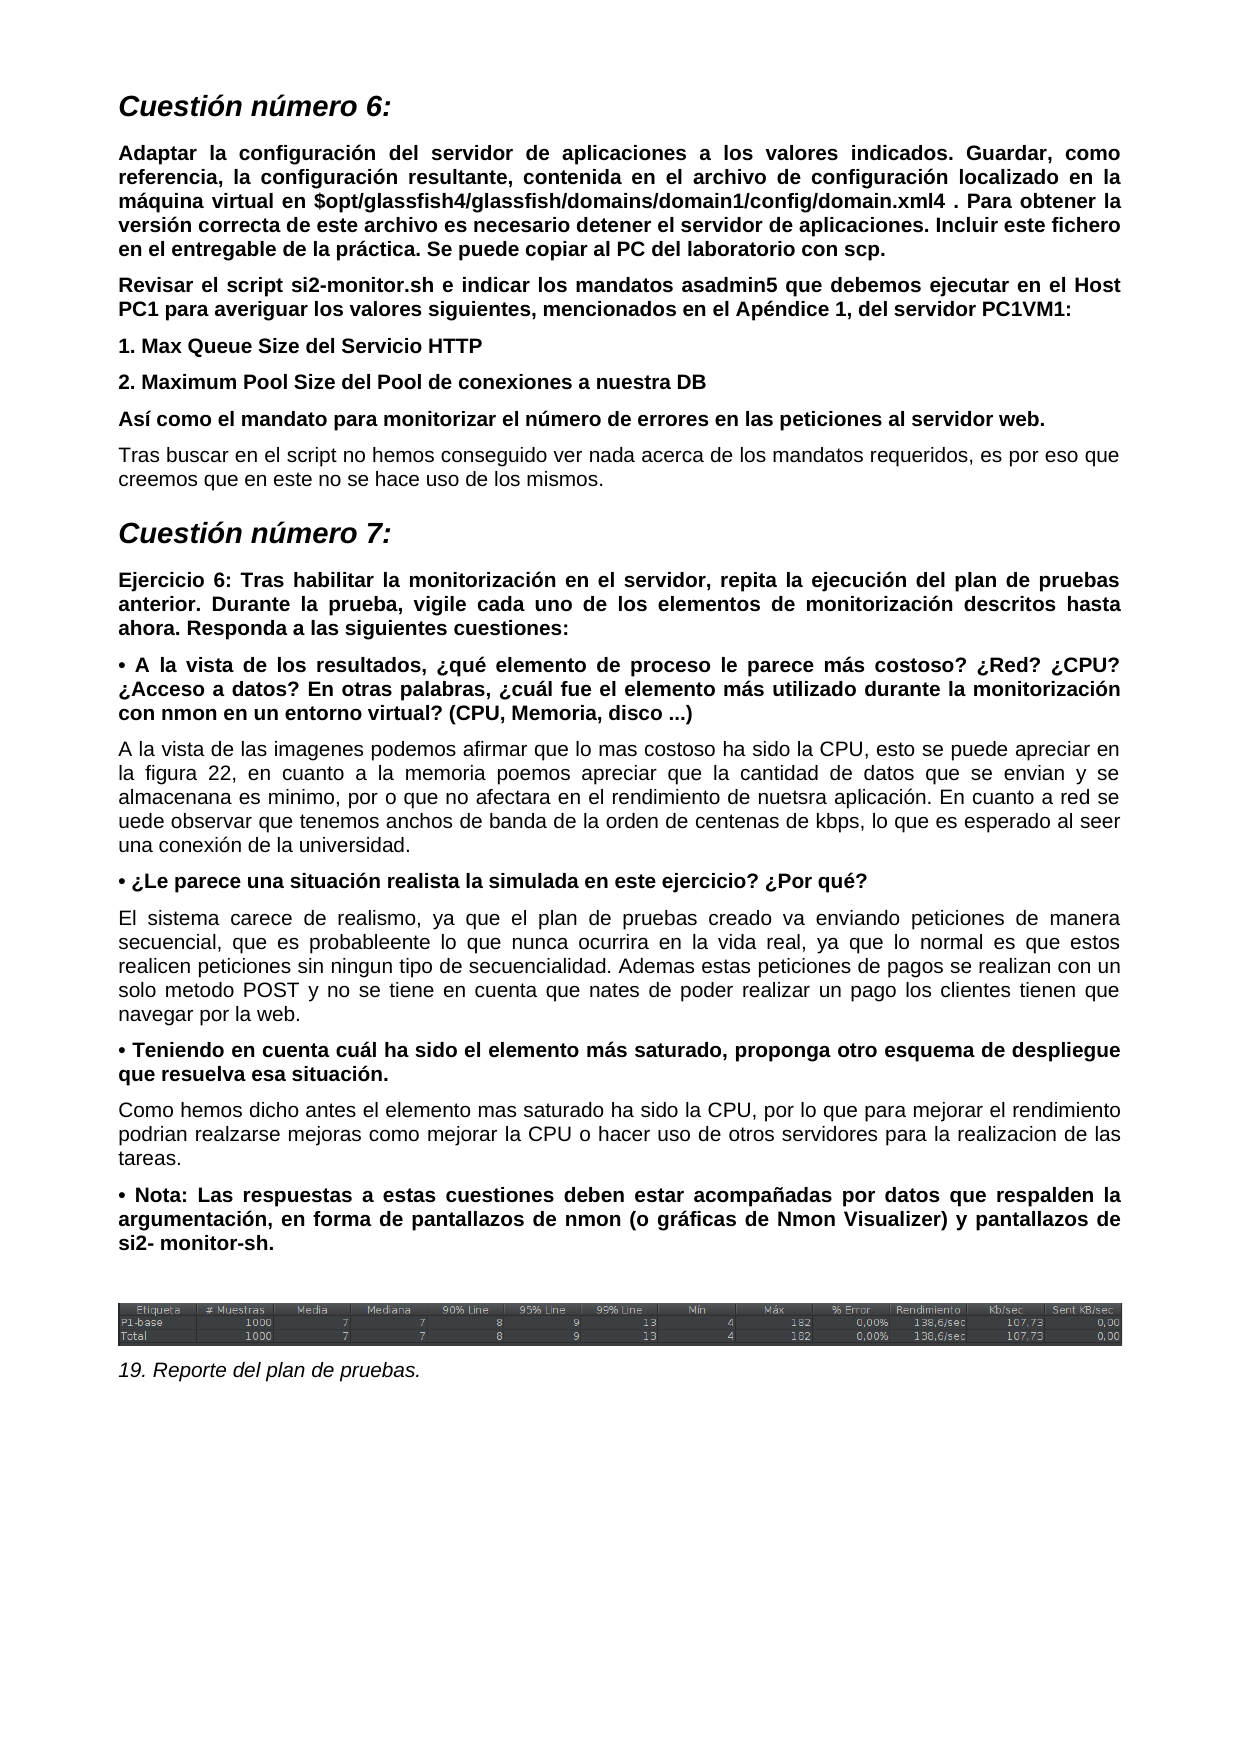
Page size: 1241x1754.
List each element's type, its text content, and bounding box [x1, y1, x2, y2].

text Tras buscar en el script no hemos conseguido ver nada acerca de los mandatos requeridos, es por eso que creemos que en este no se hace uso de los mismos. [118, 443, 1122, 491]
text 1. Max Queue Size del Servicio HTTP [118, 333, 1122, 357]
subtitle • ¿Le parece una situación realista la simulada en este ejercicio? ¿Por qué? [118, 869, 1122, 893]
text Así como el mandato para monitorizar el número de errores en las peticiones al servidor web. [118, 406, 1122, 430]
subtitle 19. Reporte del plan de pruebas. [118, 1358, 1122, 1382]
subtitle Como hemos dicho antes el elemento mas saturado ha sido la CPU, por lo que para mejorar el rendimiento podrian realzarse mejoras como mejorar la CPU o hacer uso de otros servidores para la realizacion de las tareas. [118, 1098, 1122, 1170]
text Adaptar la configuración del servidor de aplicaciones a los valores indicados. Guardar, como referencia, la configuración resultante, contenida en el archivo de configuración localizado en la máquina virtual en $opt/glassfish4/glassfish/domains/domain1/config/domain.xml4 . Para obtener la versión correcta de este archivo es necesario detener el servidor de aplicaciones. Incluir este fichero en el entregable de la práctica. Se puede copiar al PC del laboratorio con scp. [118, 141, 1122, 261]
subtitle Cuestión número 6: [118, 88, 1122, 122]
subtitle Cuestión número 7: [118, 516, 1122, 549]
subtitle • Teniendo en cuenta cuál ha sido el elemento más saturado, proponga otro esquema de despliegue que resuelva esa situación. [118, 1038, 1122, 1086]
subtitle • A la vista de los resultados, ¿qué elemento de proceso le parece más costoso? ¿Red? ¿CPU? ¿Acceso a datos? En otras palabras, ¿cuál fue el elemento más utilizado durante la monitorización con nmon en un entorno virtual? (CPU, Memoria, disco ...) [118, 652, 1122, 724]
text 2. Maximum Pool Size del Pool de conexiones a nuestra DB [118, 370, 1122, 394]
subtitle El sistema carece de realismo, ya que el plan de pruebas creado va enviando peticiones de manera secuencial, que es probableente lo que nunca ocurrira en la vida real, ya que lo normal es que estos realicen peticiones sin ningun tipo de secuencialidad. Ademas estas peticiones de pagos se realizan con un solo metodo POST y no se tiene en cuenta que nates de poder realizar un pago los clientes tienen que navegar por la web. [118, 906, 1122, 1025]
subtitle A la vista de las imagenes podemos afirmar que lo mas costoso ha sido la CPU, esto se puede apreciar en la figura 22, en cuanto a la memoria poemos apreciar que la cantidad de datos que se envian y se almacenana es minimo, por o que no afectara en el rendimiento de nuetsra aplicación. En cuanto a red se uede observar que tenemos anchos de banda de la orden de centenas de kbps, lo que es esperado al seer una conexión de la universidad. [118, 737, 1122, 857]
text Revisar el script si2-monitor.sh e indicar los mandatos asadmin5 que debemos ejecutar en el Host PC1 para averiguar los valores siguientes, mencionados en el Apéndice 1, del servidor PC1VM1: [118, 273, 1122, 321]
subtitle Ejercicio 6: Tras habilitar la monitorización en el servidor, repita la ejecución del plan de pruebas anterior. Durante la prueba, vigile cada uno de los elementos de monitorización descritos hasta ahora. Responda a las siguientes cuestiones: [118, 568, 1122, 640]
picture [118, 1303, 1123, 1346]
subtitle • Nota: Las respuestas a estas cuestiones deben estar acompañadas por datos que respalden la argumentación, en forma de pantallazos de nmon (o gráficas de Nmon Visualizer) y pantallazos de si2- monitor-sh. [118, 1183, 1122, 1254]
